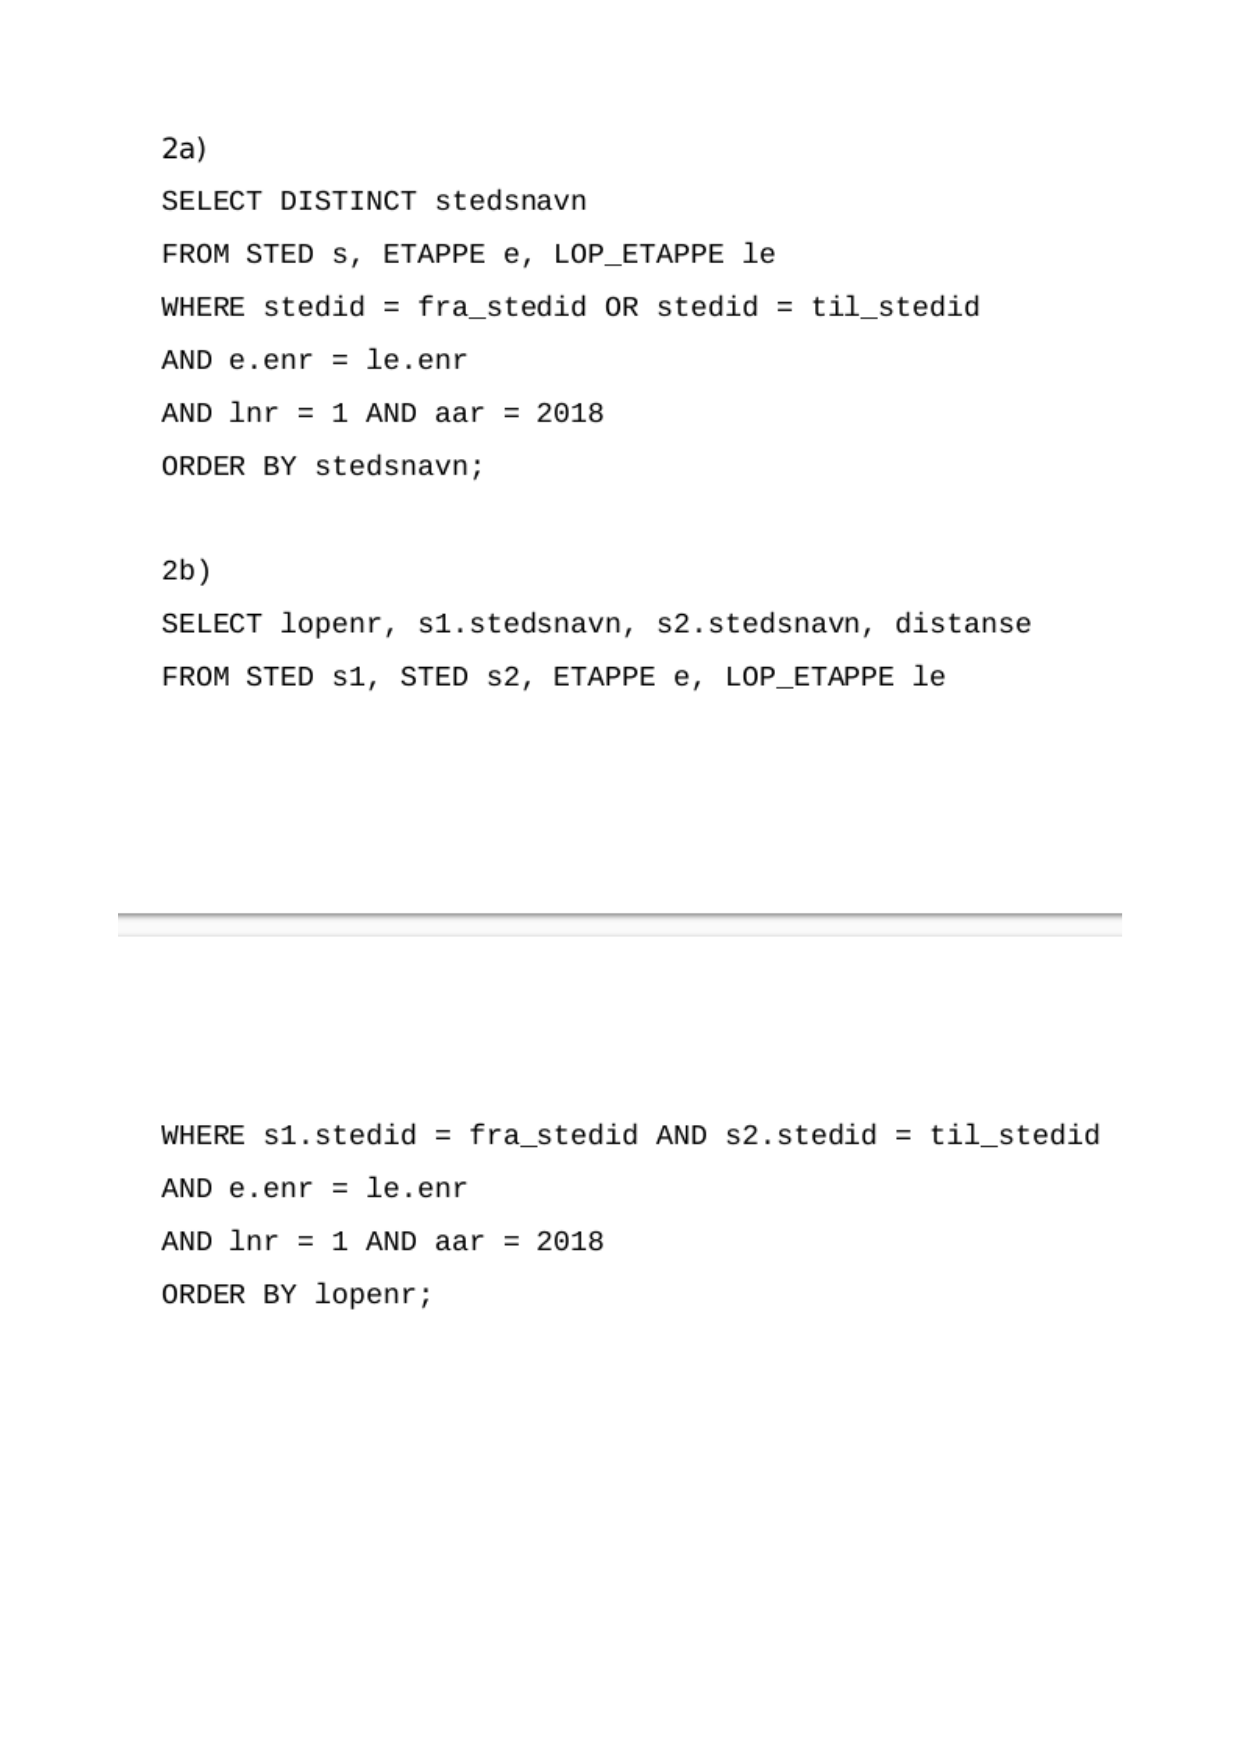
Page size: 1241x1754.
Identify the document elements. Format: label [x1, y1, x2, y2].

picture [118, 118, 1123, 1344]
